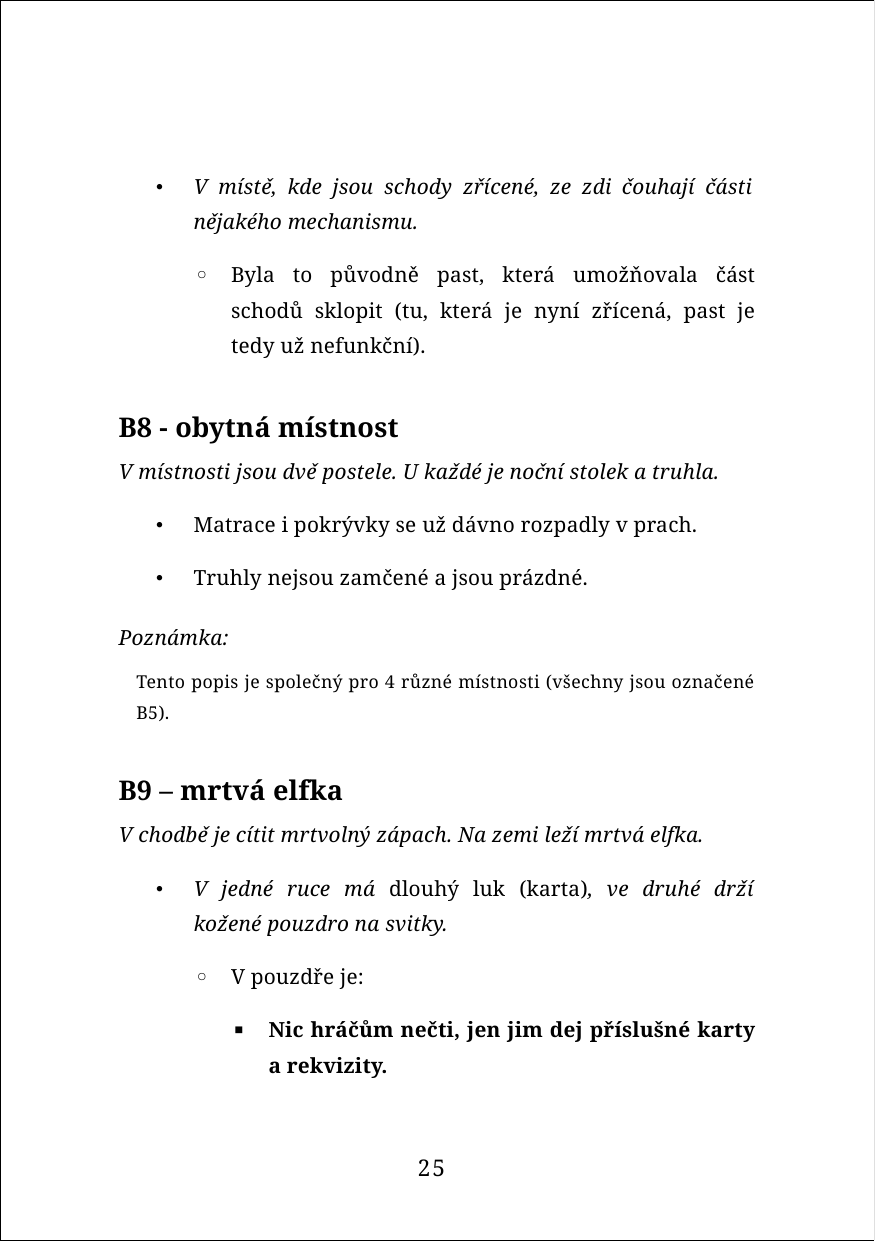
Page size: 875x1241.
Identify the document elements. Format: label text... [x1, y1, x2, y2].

list Matrace i pokrývky se už dávno rozpadly v prach. [156, 510, 756, 539]
list V místě, kde jsou schody zřícené, ze zdi čouhají části nějakého mechanismu. [156, 172, 756, 236]
subtitle B8 - obytná místnost [118, 408, 756, 445]
text Tento popis je společný pro 4 různé místnosti (všechny jsou označené B5). [136, 670, 756, 724]
list V jedné ruce má dlouhý luk (karta), ve druhé drží kožené pouzdro na svitky. [156, 874, 756, 938]
text V chodbě je cítit mrtvolný zápach. Na zemi leží mrtvá elfka. [118, 820, 756, 849]
subtitle B9 – mrtvá elfka [118, 772, 756, 809]
text Poznámka: [118, 623, 756, 651]
text V místnosti jsou dvě postele. U každé je noční stolek a truhla. [118, 457, 756, 486]
list Nic hráčům nečti, jen jim dej příslušné karty a rekvizity. [231, 1016, 756, 1079]
list Truhly nejsou zamčené a jsou prázdné. [156, 563, 756, 592]
list V pouzdře je: [193, 962, 756, 991]
list Byla to původně past, která umožňovala část schodů sklopit (tu, která je nyní zřícená, past je tedy už nefunkční). [193, 261, 756, 360]
